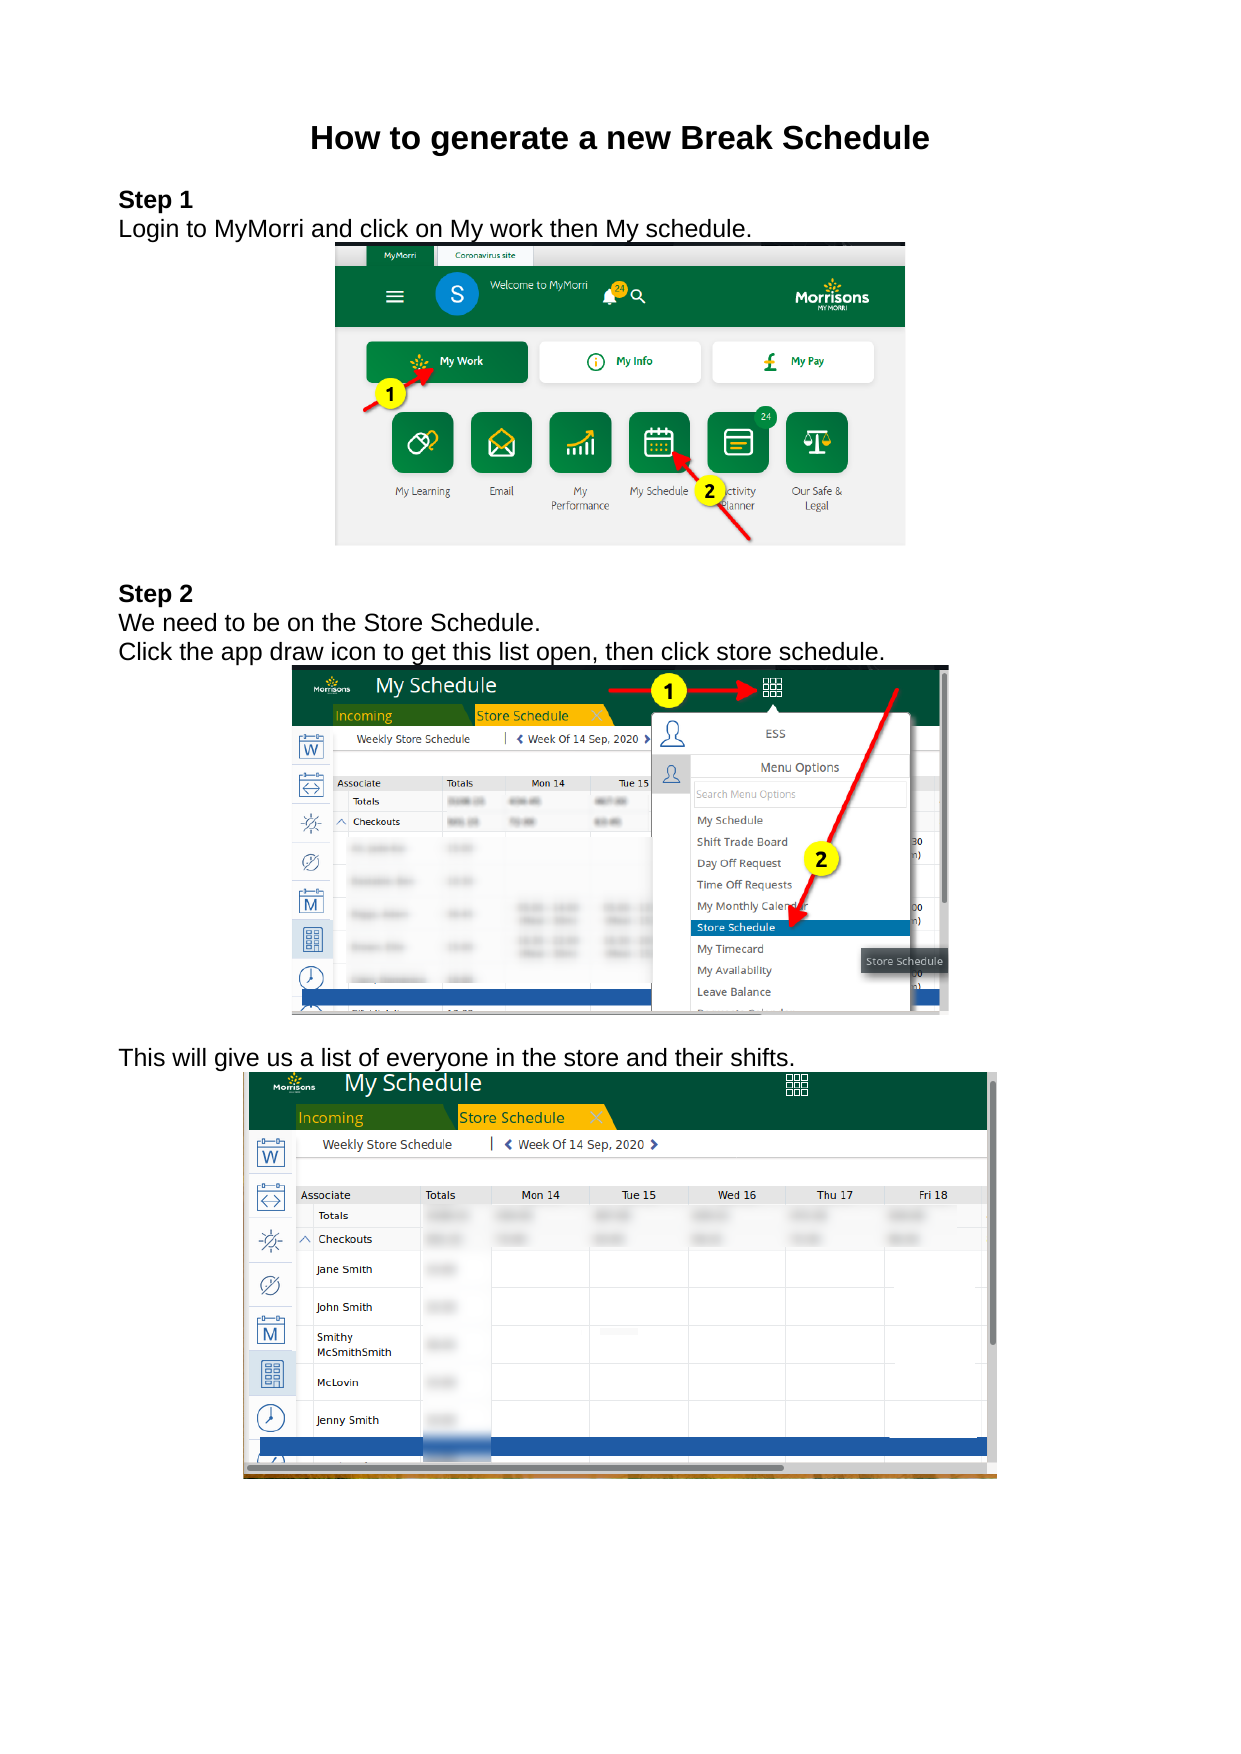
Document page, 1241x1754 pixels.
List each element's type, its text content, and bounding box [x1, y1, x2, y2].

picture [243, 1072, 997, 1479]
picture [335, 242, 906, 551]
picture [291, 665, 949, 1015]
text We need to be on the Store Schedule. [118, 608, 1122, 636]
text Step 1 [118, 185, 1122, 214]
text How to generate a new Break Schedule [118, 118, 1122, 157]
text Login to MyMorri and click on My work then My schedule. [118, 214, 1122, 243]
text Step 2 [118, 579, 1122, 608]
text This will give us a list of everyone in the store and their shifts. [118, 1043, 1122, 1072]
text Click the app draw icon to get this list open, then click store schedule. [118, 636, 1122, 665]
